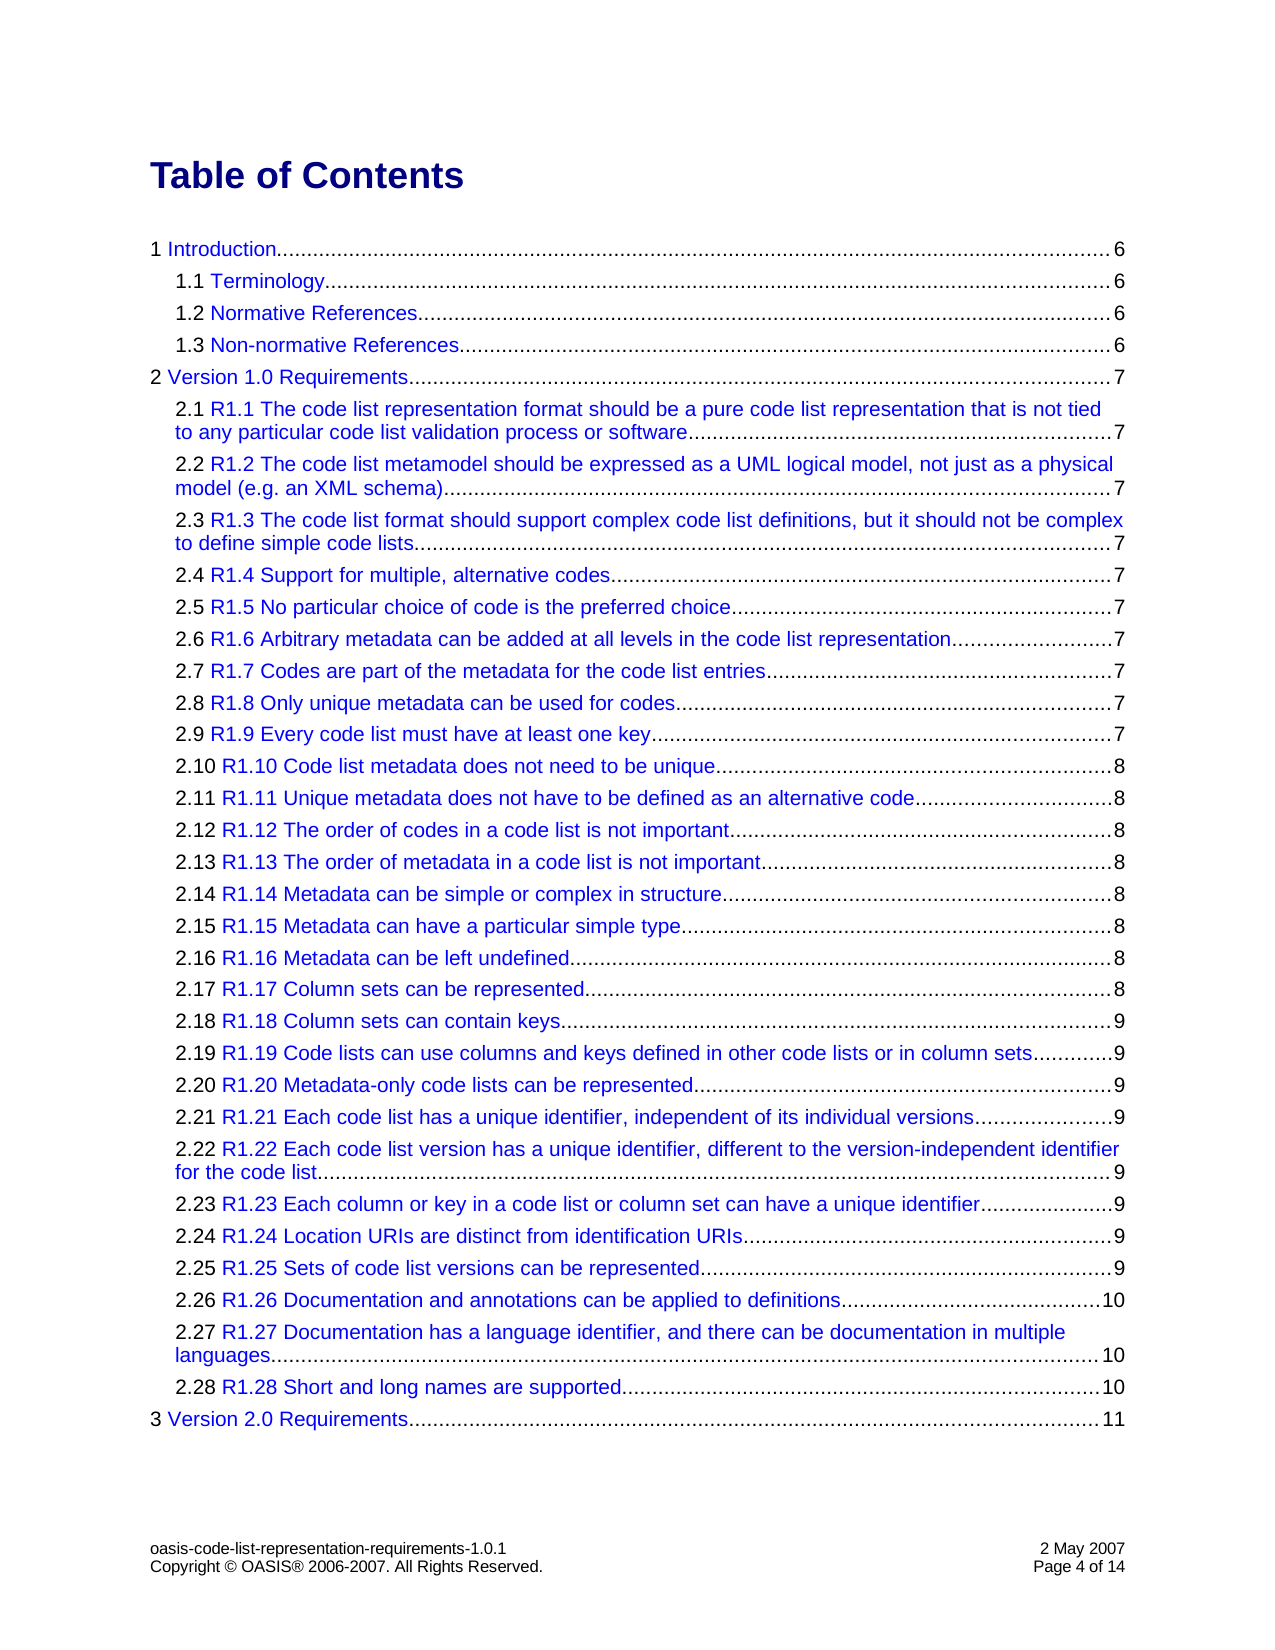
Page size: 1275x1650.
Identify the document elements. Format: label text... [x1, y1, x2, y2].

text 2.6 R1.6 Arbitrary metadata can be added at all levels in the code list representation 7 [175, 627, 1125, 651]
text 2.7 R1.7 Codes are part of the metadata for the code list entries 7 [175, 659, 1125, 683]
text 2.22 R1.22 Each code list version has a unique identifier, different to the version-independent identifier for the code list 9 [175, 1137, 1125, 1184]
text 2.12 R1.12 The order of codes in a code list is not important 8 [175, 818, 1125, 842]
text 2.10 R1.10 Code list metadata does not need to be unique 8 [175, 755, 1125, 778]
text 2.15 R1.15 Metadata can have a particular simple type 8 [175, 914, 1125, 938]
text 2.2 R1.2 The code list metamodel should be expressed as a UML logical model, not just as a physical model (e.g. an XML schema) 7 [175, 453, 1125, 500]
text 2.26 R1.26 Documentation and annotations can be applied to definitions 10 [175, 1288, 1125, 1312]
text 2.16 R1.16 Metadata can be left undefined 8 [175, 946, 1125, 969]
text 2.19 R1.19 Code lists can use columns and keys defined in other code lists or in column sets 9 [175, 1042, 1125, 1065]
text 2.9 R1.9 Every code list must have at least one key 7 [175, 723, 1125, 746]
text 2 Version 1.0 Requirements 7 [150, 365, 1125, 389]
text 2.4 R1.4 Support for multiple, alternative codes 7 [175, 563, 1125, 587]
text 2.21 R1.21 Each code list has a unique identifier, independent of its individual versions 9 [175, 1105, 1125, 1129]
text 2.5 R1.5 No particular choice of code is the preferred choice 7 [175, 595, 1125, 619]
text 2.25 R1.25 Sets of code list versions can be represented 9 [175, 1256, 1125, 1280]
text 2.18 R1.18 Column sets can contain keys 9 [175, 1010, 1125, 1033]
text 2.27 R1.27 Documentation has a language identifier, and there can be documentation in multiple languages 10 [175, 1320, 1125, 1367]
text 1.2 Normative References 6 [175, 302, 1125, 325]
text 2.20 R1.20 Metadata-only code lists can be represented 9 [175, 1073, 1125, 1097]
text 2.11 R1.11 Unique metadata does not have to be defined as an alternative code 8 [175, 787, 1125, 810]
text 3 Version 2.0 Requirements 11 [150, 1407, 1125, 1431]
subtitle Table of Contents [150, 154, 1125, 196]
text 2.8 R1.8 Only unique metadata can be used for codes 7 [175, 691, 1125, 714]
text 2.17 R1.17 Column sets can be represented 8 [175, 978, 1125, 1001]
text 1.3 Non-normative References 6 [175, 333, 1125, 357]
text 2.23 R1.23 Each column or key in a code list or column set can have a unique identifier 9 [175, 1193, 1125, 1216]
text 2.1 R1.1 The code list representation format should be a pure code list representation that is not tied to any particular code list validation process or software 7 [175, 397, 1125, 444]
text 1 Introduction 6 [150, 238, 1125, 261]
text 2.24 R1.24 Location URIs are distinct from identification URIs 9 [175, 1224, 1125, 1248]
text 2.3 R1.3 The code list format should support complex code list definitions, but it should not be complex to define simple code lists 7 [175, 508, 1125, 555]
text 2.14 R1.14 Metadata can be simple or complex in structure 8 [175, 882, 1125, 906]
text 2.28 R1.28 Short and long names are supported 10 [175, 1376, 1125, 1399]
text 2.13 R1.13 The order of metadata in a code list is not important 8 [175, 850, 1125, 874]
text 1.1 Terminology 6 [175, 270, 1125, 293]
